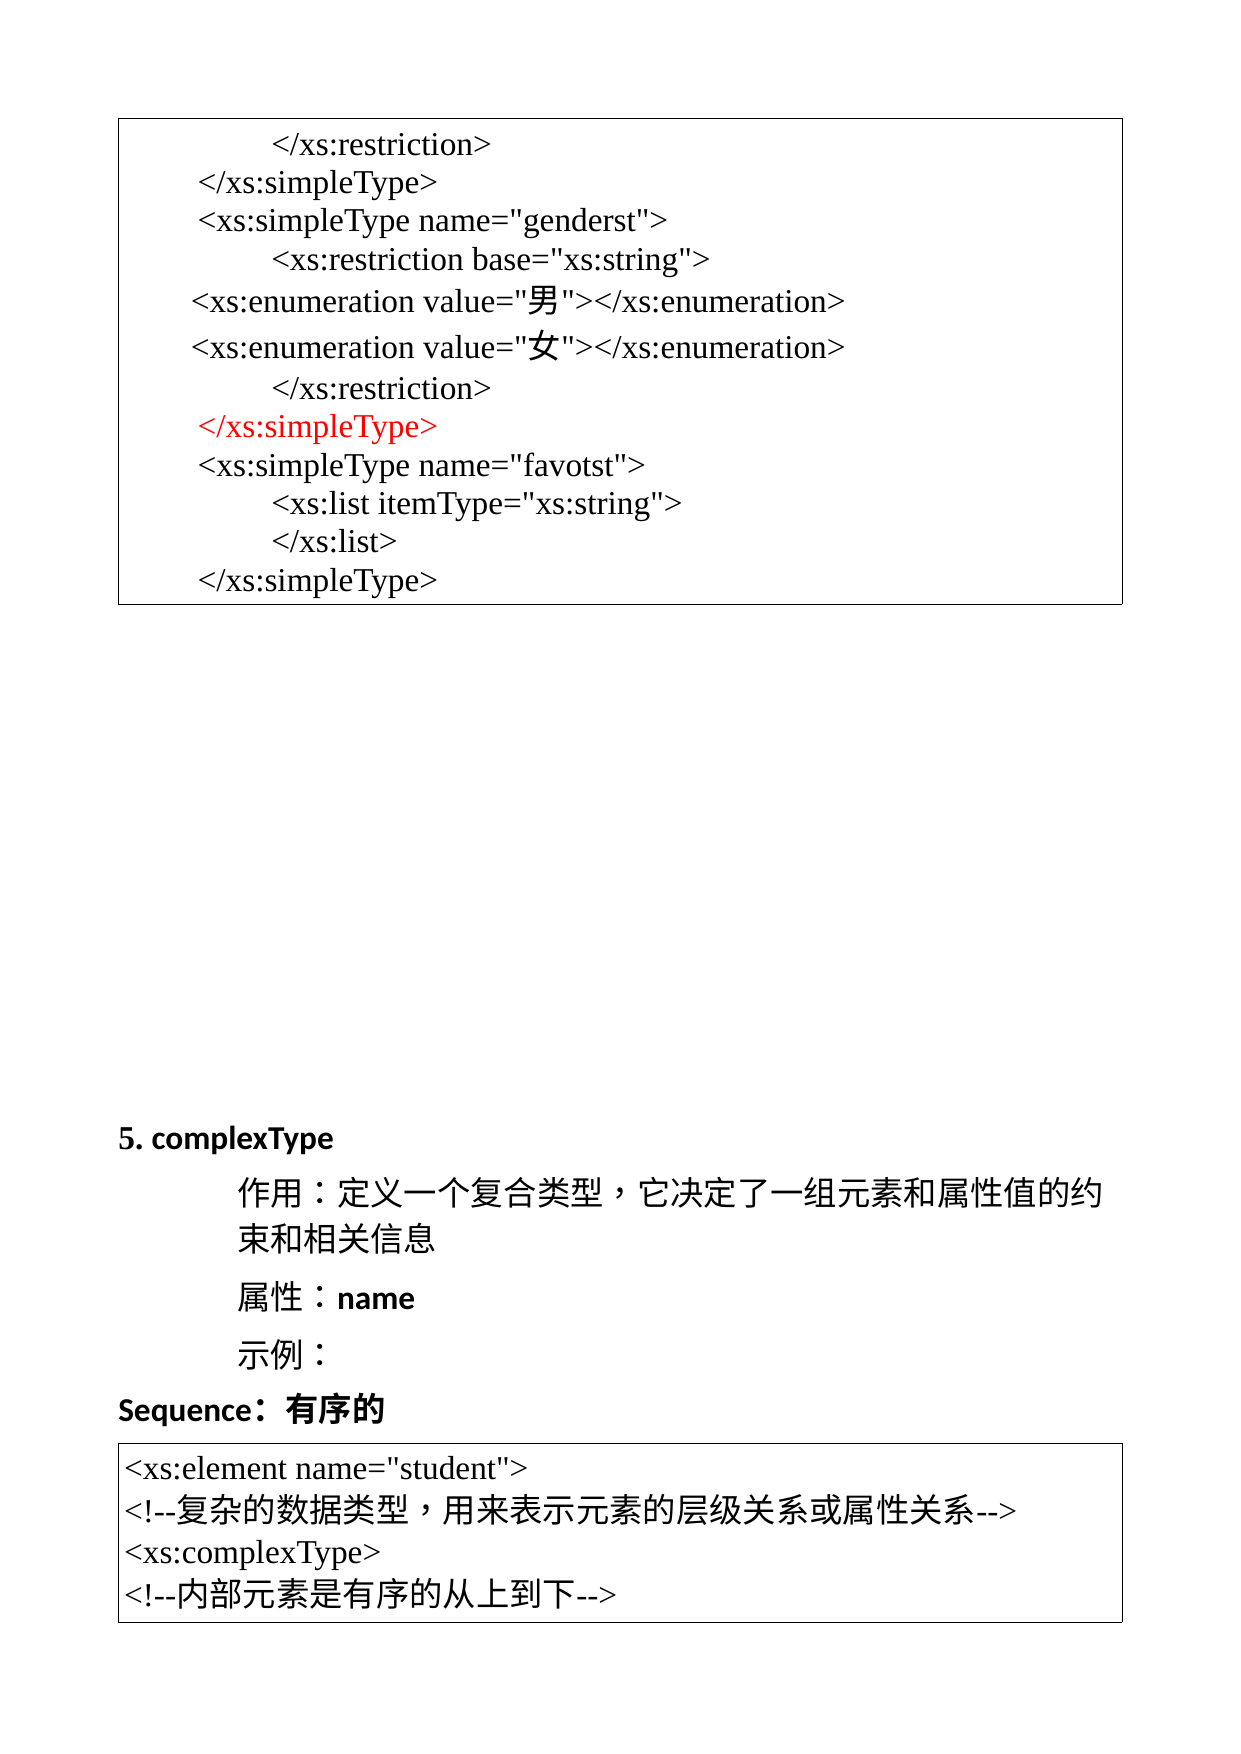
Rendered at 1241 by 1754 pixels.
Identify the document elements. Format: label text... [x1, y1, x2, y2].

subtitle 5. complexType [118, 1117, 1122, 1158]
text 示例： [237, 1331, 1122, 1377]
text 属性：name [237, 1273, 1122, 1319]
table_header </xs:restriction> </xs:simpleType> <xs:simpleType name="genderst"> <xs:restriction base="xs:string"> <xs:enumeration value="男"></xs:enumeration> <xs:enumeration value="女"></xs:enumeration> </xs:restriction> </xs:simpleType> <xs:simpleType name="favotst"> <xs:list itemType="xs:string"> </xs:list> </xs:simpleType> [119, 119, 1122, 604]
table_header <xs:element name="student"> <!--复杂的数据类型，用来表示元素的层级关系或属性关系--> <xs:complexType> <!--内部元素是有序的从上到下--> [119, 1444, 1122, 1622]
text Sequence：有序的 [118, 1389, 1122, 1430]
text 作用：定义一个复合类型，它决定了一组元素和属性值的约束和相关信息 [237, 1170, 1122, 1261]
